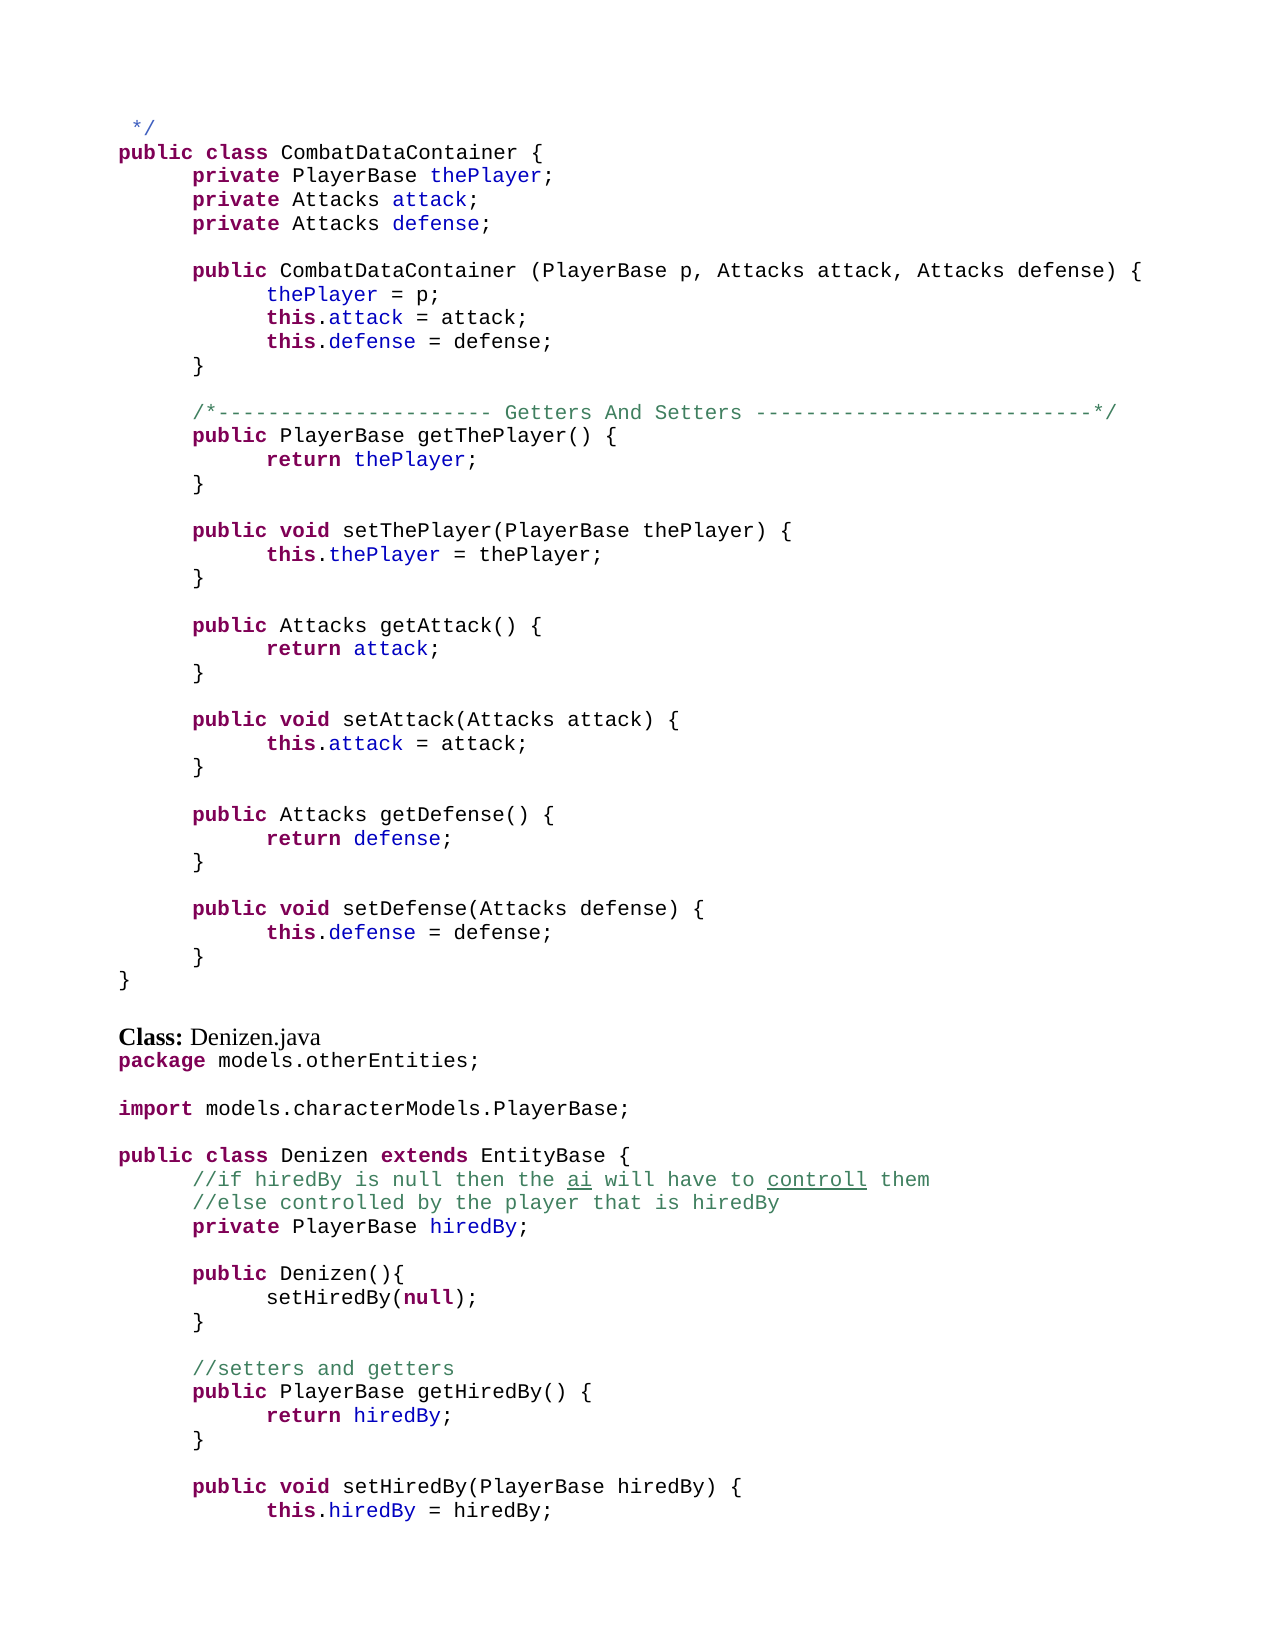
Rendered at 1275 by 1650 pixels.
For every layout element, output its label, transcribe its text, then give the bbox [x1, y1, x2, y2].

text public Attacks getDefense() { [118, 804, 1157, 827]
text } [118, 662, 1157, 686]
text package models.otherEntities; [118, 1051, 1157, 1074]
text private PlayerBase thePlayer; [118, 165, 1157, 189]
text public class Denizen extends EntityBase { [118, 1145, 1157, 1169]
text private Attacks attack; [118, 189, 1157, 213]
text public PlayerBase getHiredBy() { [118, 1382, 1157, 1405]
text public class CombatDataContainer { [118, 142, 1157, 165]
text } [118, 354, 1157, 378]
text this.attack = attack; [118, 733, 1157, 757]
text */ [118, 118, 1157, 142]
text } [118, 851, 1157, 875]
text this.thePlayer = thePlayer; [118, 544, 1157, 567]
text return defense; [118, 827, 1157, 851]
text } [118, 1311, 1157, 1334]
text //if hiredBy is null then the ai will have to controll them [118, 1169, 1157, 1192]
text public void setDefense(Attacks defense) { [118, 898, 1157, 922]
text } [118, 567, 1157, 591]
text return attack; [118, 638, 1157, 662]
text } [118, 473, 1157, 496]
text return thePlayer; [118, 449, 1157, 473]
text this.defense = defense; [118, 331, 1157, 354]
text public Attacks getAttack() { [118, 615, 1157, 638]
text } [118, 969, 1157, 993]
text //setters and getters [118, 1358, 1157, 1382]
text } [118, 1429, 1157, 1452]
text import models.characterModels.PlayerBase; [118, 1098, 1157, 1121]
text public void setHiredBy(PlayerBase hiredBy) { [118, 1476, 1157, 1500]
text this.attack = attack; [118, 307, 1157, 331]
text public void setThePlayer(PlayerBase thePlayer) { [118, 520, 1157, 544]
text public CombatDataContainer (PlayerBase p, Attacks attack, Attacks defense) { [118, 260, 1157, 284]
text } [118, 757, 1157, 780]
text /*---------------------- Getters And Setters ---------------------------*/ [118, 402, 1157, 426]
text public PlayerBase getThePlayer() { [118, 426, 1157, 449]
text Class: Denizen.java [118, 1022, 1157, 1051]
text public Denizen(){ [118, 1263, 1157, 1287]
text //else controlled by the player that is hiredBy [118, 1192, 1157, 1216]
text private Attacks defense; [118, 213, 1157, 236]
text this.hiredBy = hiredBy; [118, 1500, 1157, 1523]
text public void setAttack(Attacks attack) { [118, 709, 1157, 733]
text thePlayer = p; [118, 284, 1157, 307]
text return hiredBy; [118, 1405, 1157, 1429]
text setHiredBy(null); [118, 1287, 1157, 1311]
text private PlayerBase hiredBy; [118, 1216, 1157, 1240]
text } [118, 946, 1157, 969]
text this.defense = defense; [118, 922, 1157, 946]
